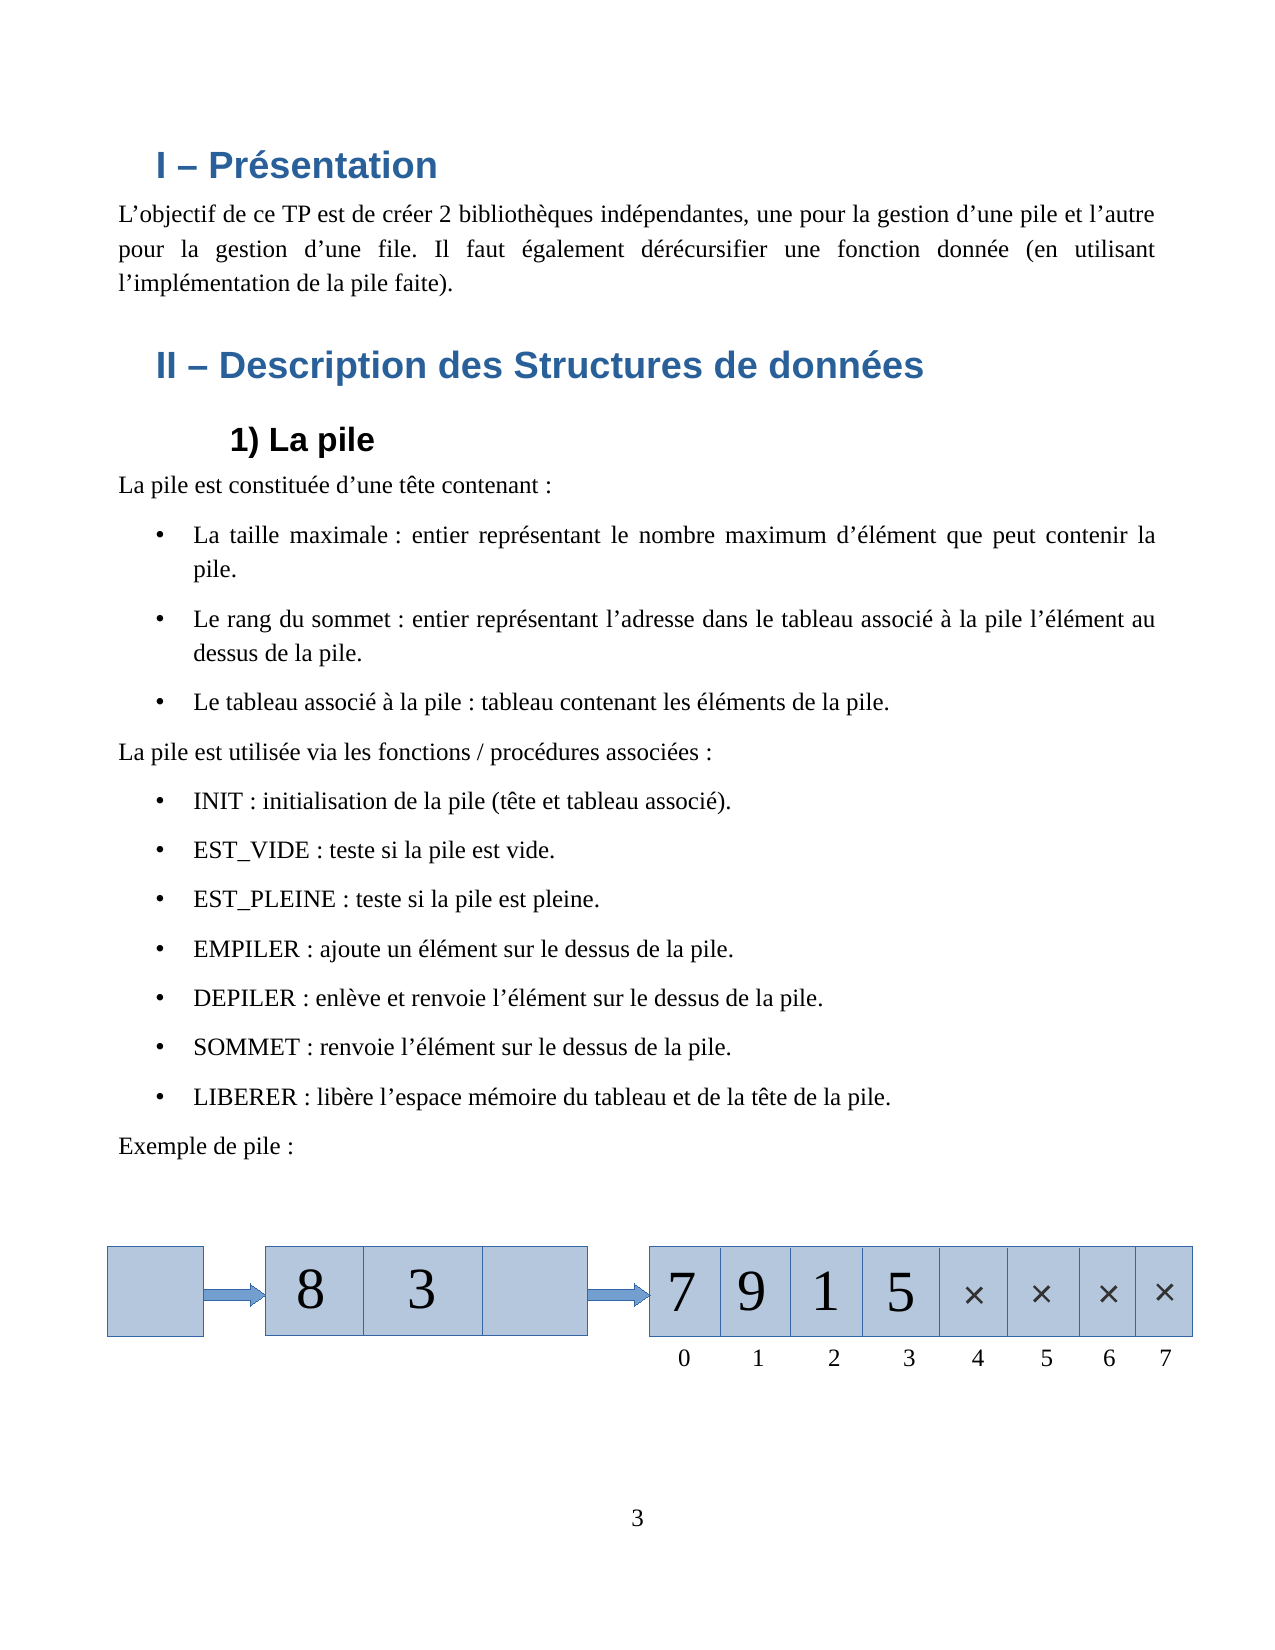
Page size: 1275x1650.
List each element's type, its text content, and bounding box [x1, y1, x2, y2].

list DEPILER : enlève et renvoie l’élément sur le dessus de la pile. [156, 983, 1157, 1012]
list EMPILER : ajoute un élément sur le dessus de la pile. [156, 934, 1157, 962]
list INIT : initialisation de la pile (tête et tableau associé). [156, 786, 1157, 815]
subtitle 1) La pile [156, 419, 1157, 458]
subtitle I – Présentation [156, 143, 1157, 187]
list SOMMET : renvoie l’élément sur le dessus de la pile. [156, 1032, 1157, 1061]
text Exemple de pile : [118, 1131, 1157, 1159]
text La pile est constituée d’une tête contenant : [118, 471, 1157, 499]
list La taille maximale : entier représentant le nombre maximum d’élément que peut contenir la pile. [156, 520, 1157, 583]
text La pile est utilisée via les fonctions / procédures associées : [118, 737, 1157, 765]
list Le rang du sommet : entier représentant l’adresse dans le tableau associé à la pile l’élément au dessus de la pile. [156, 604, 1157, 667]
subtitle II – Description des Structures de données [156, 342, 1157, 386]
list EST_PLEINE : teste si la pile est pleine. [156, 884, 1157, 913]
list EST_VIDE : teste si la pile est vide. [156, 835, 1157, 864]
list LIBERER : libère l’espace mémoire du tableau et de la tête de la pile. [156, 1082, 1157, 1110]
text L’objectif de ce TP est de créer 2 bibliothèques indépendantes, une pour la gestion d’une pile et l’autre pour la gestion d’une file. Il faut également dérécursifier une fonction donnée (en utilisant l’implémentation de la pile faite). [118, 199, 1157, 297]
list Le tableau associé à la pile : tableau contenant les éléments de la pile. [156, 687, 1157, 716]
